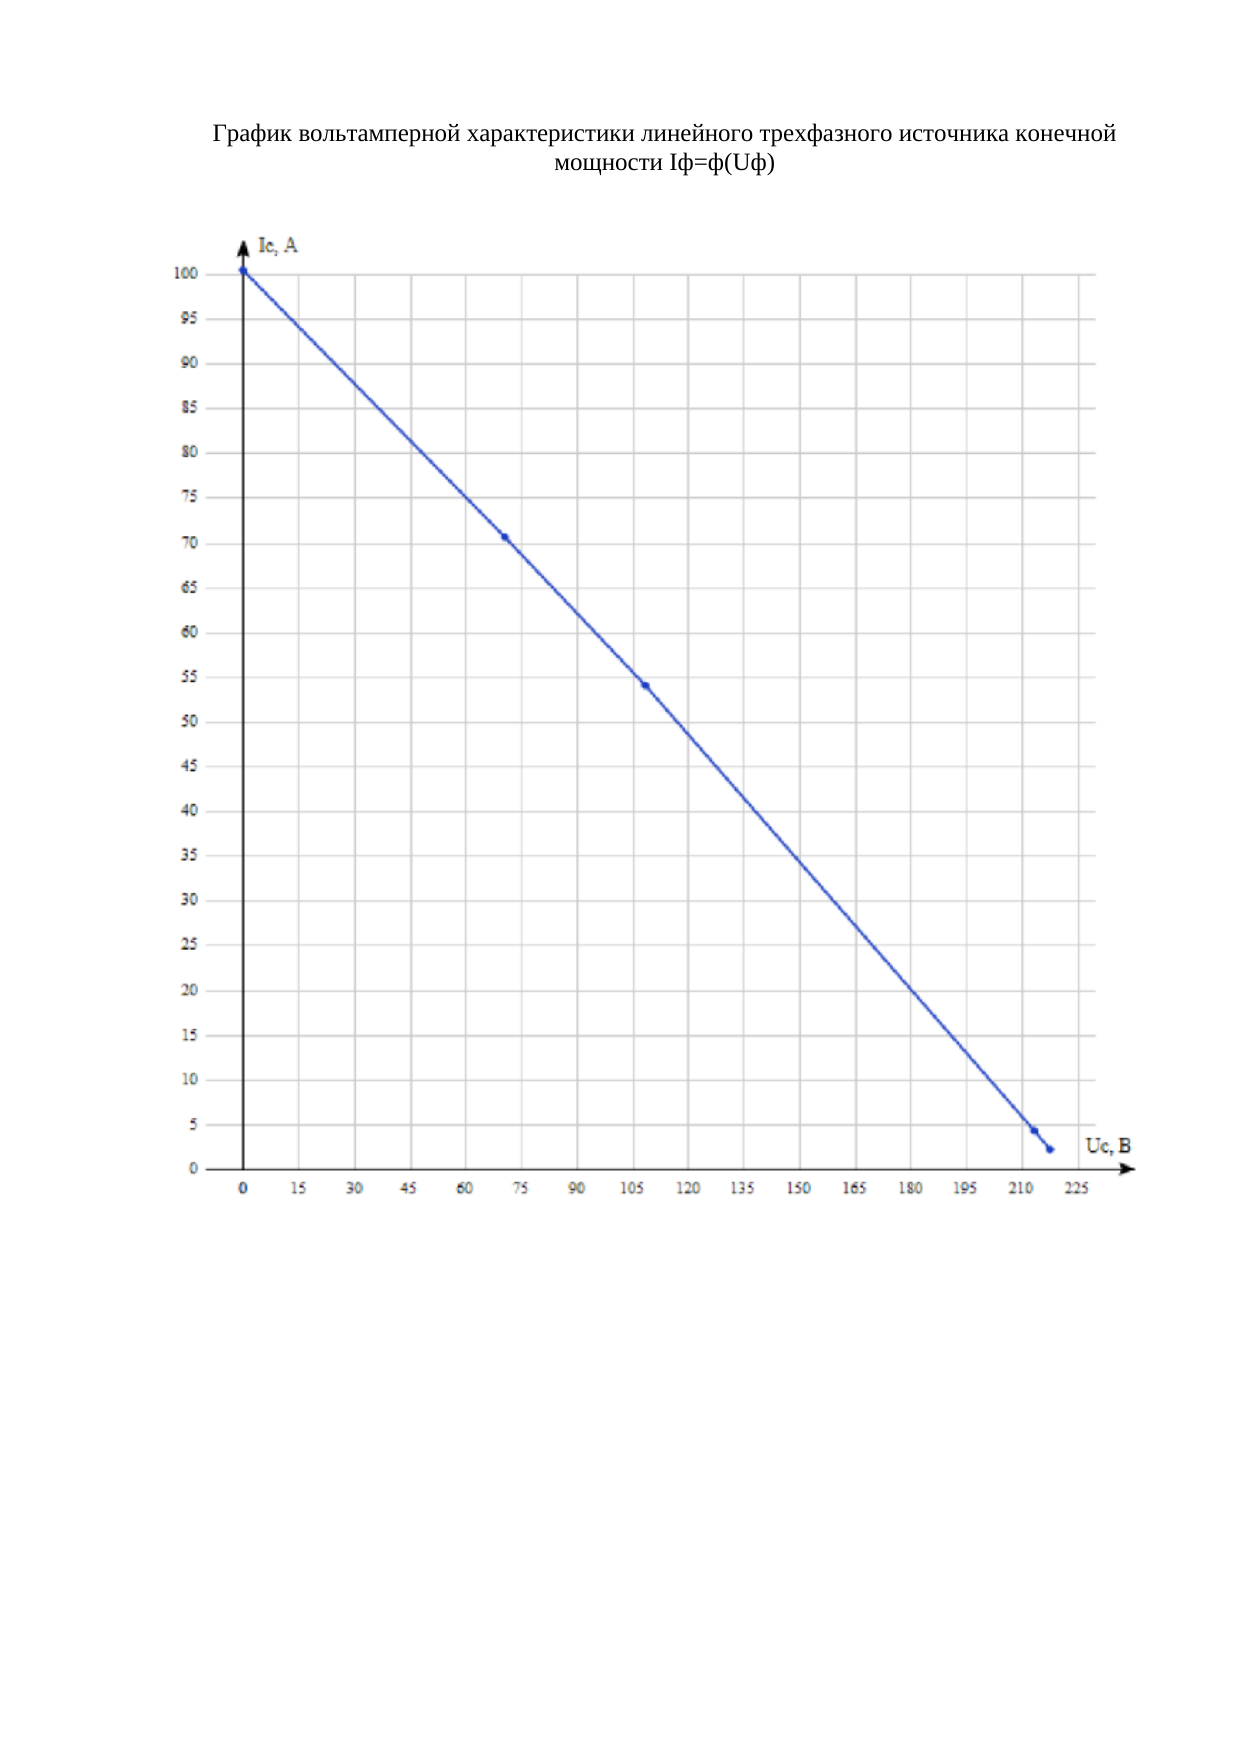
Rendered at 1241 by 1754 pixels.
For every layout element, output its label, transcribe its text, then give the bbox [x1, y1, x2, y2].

text График вольтамперной характеристики линейного трехфазного источника конечной мощности Iф=ф(Uф) [177, 118, 1152, 223]
